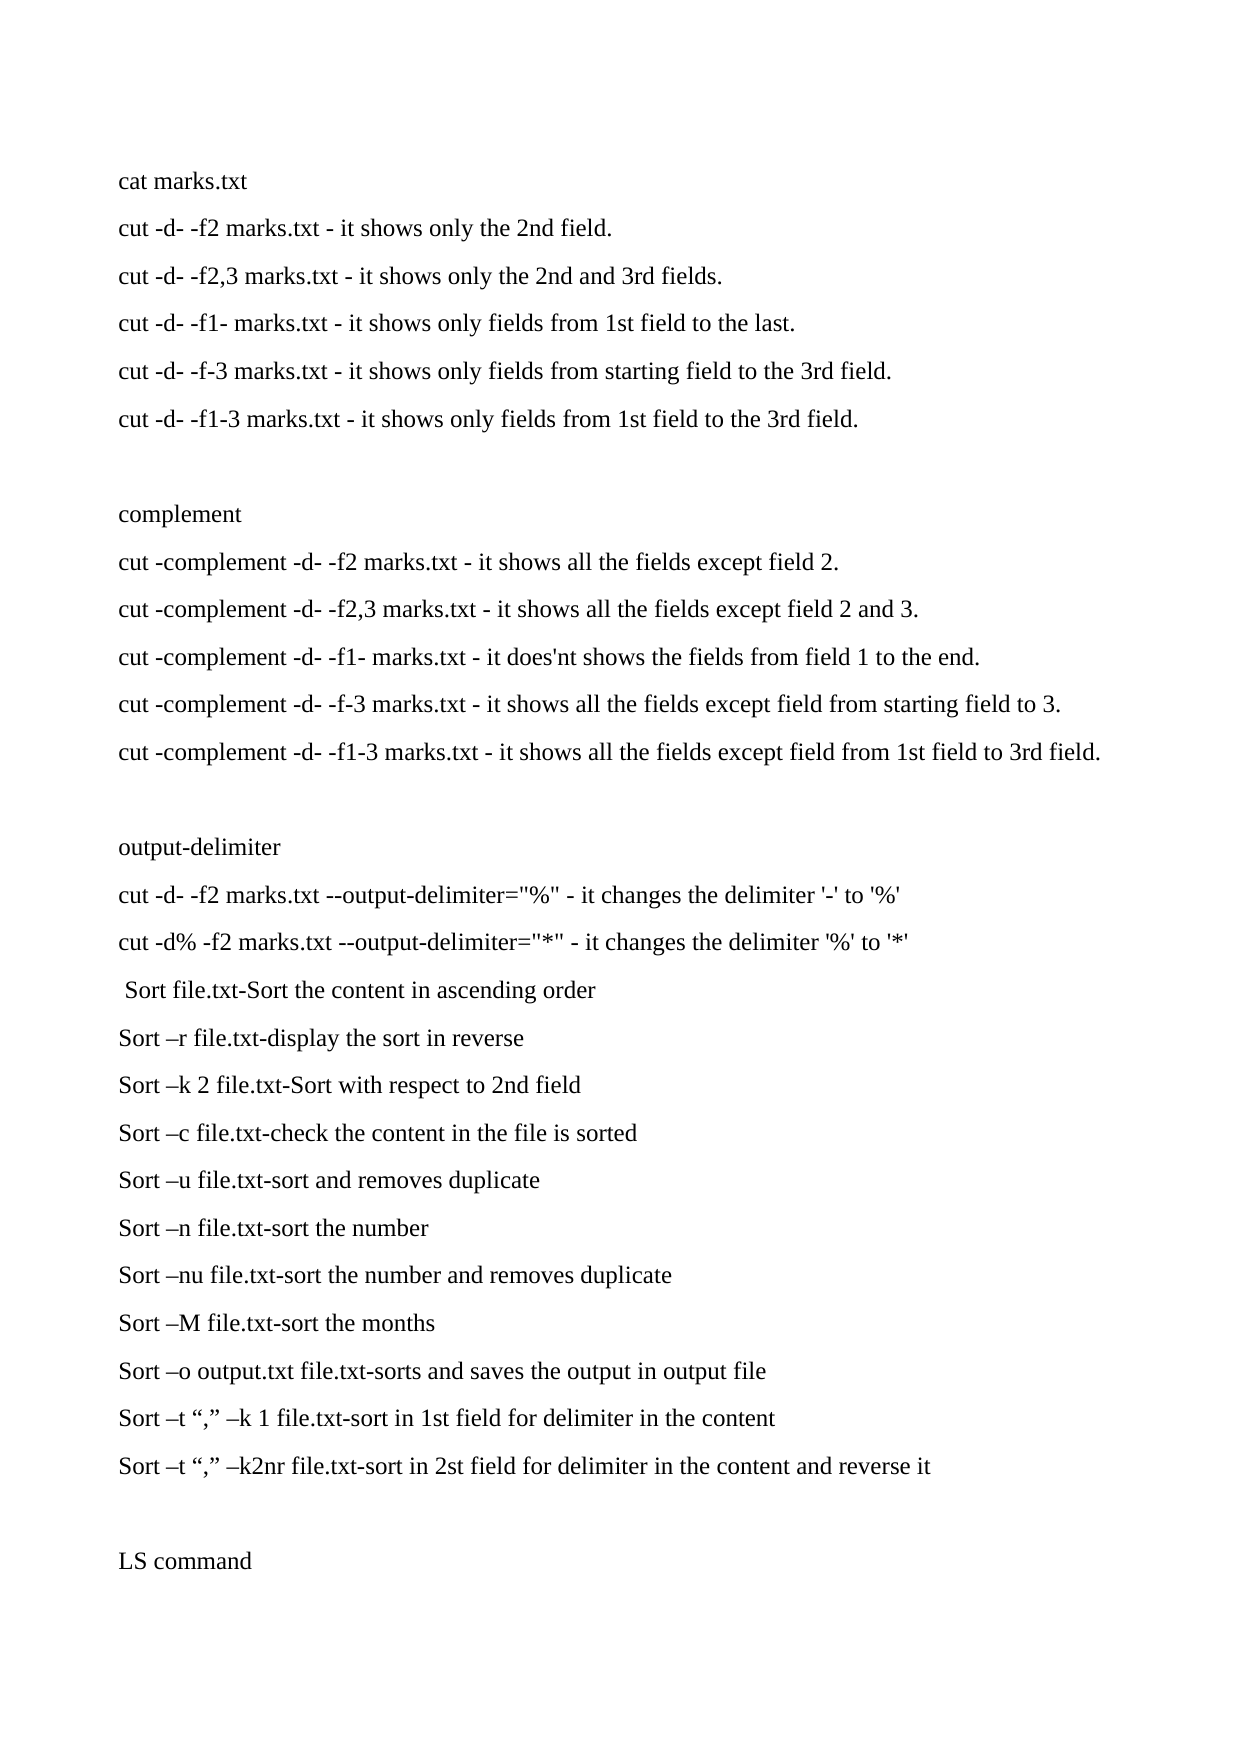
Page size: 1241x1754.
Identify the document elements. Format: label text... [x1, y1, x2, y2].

text cut -d- -f-3 marks.txt - it shows only fields from starting field to the 3rd field. [118, 356, 1122, 385]
text cat marks.txt [118, 166, 1122, 194]
text Sort –r file.txt-display the sort in reverse [118, 1023, 1122, 1051]
text cut -complement -d- -f-3 marks.txt - it shows all the fields except field from starting field to 3. [118, 689, 1122, 718]
text cut -d% -f2 marks.txt --output-delimiter="*" - it changes the delimiter '%' to '*' [118, 927, 1122, 956]
text cut -d- -f2 marks.txt --output-delimiter="%" - it changes the delimiter '-' to '%' [118, 880, 1122, 908]
text cut -complement -d- -f2,3 marks.txt - it shows all the fields except field 2 and 3. [118, 594, 1122, 623]
text Sort –t “,” –k 1 file.txt-sort in 1st field for delimiter in the content [118, 1403, 1122, 1432]
text cut -complement -d- -f1- marks.txt - it does'nt shows the fields from field 1 to the end. [118, 642, 1122, 671]
text Sort –c file.txt-check the content in the file is sorted [118, 1118, 1122, 1147]
text LS command [118, 1546, 1122, 1575]
text cut -complement -d- -f1-3 marks.txt - it shows all the fields except field from 1st field to 3rd field. [118, 737, 1122, 766]
text Sort –nu file.txt-sort the number and removes duplicate [118, 1261, 1122, 1289]
text Sort –u file.txt-sort and removes duplicate [118, 1165, 1122, 1194]
text Sort –o output.txt file.txt-sorts and saves the output in output file [118, 1356, 1122, 1384]
text cut -d- -f1- marks.txt - it shows only fields from 1st field to the last. [118, 308, 1122, 337]
text Sort –n file.txt-sort the number [118, 1213, 1122, 1242]
text cut -d- -f1-3 marks.txt - it shows only fields from 1st field to the 3rd field. [118, 404, 1122, 432]
text Sort file.txt-Sort the content in ascending order [118, 975, 1122, 1004]
text output-delimiter [118, 832, 1122, 861]
text complement [118, 499, 1122, 528]
text cut -d- -f2,3 marks.txt - it shows only the 2nd and 3rd fields. [118, 261, 1122, 290]
text cut -d- -f2 marks.txt - it shows only the 2nd field. [118, 213, 1122, 242]
text Sort –M file.txt-sort the months [118, 1308, 1122, 1337]
text cut -complement -d- -f2 marks.txt - it shows all the fields except field 2. [118, 547, 1122, 575]
text Sort –k 2 file.txt-Sort with respect to 2nd field [118, 1070, 1122, 1099]
text Sort –t “,” –k2nr file.txt-sort in 2st field for delimiter in the content and reverse it [118, 1451, 1122, 1480]
